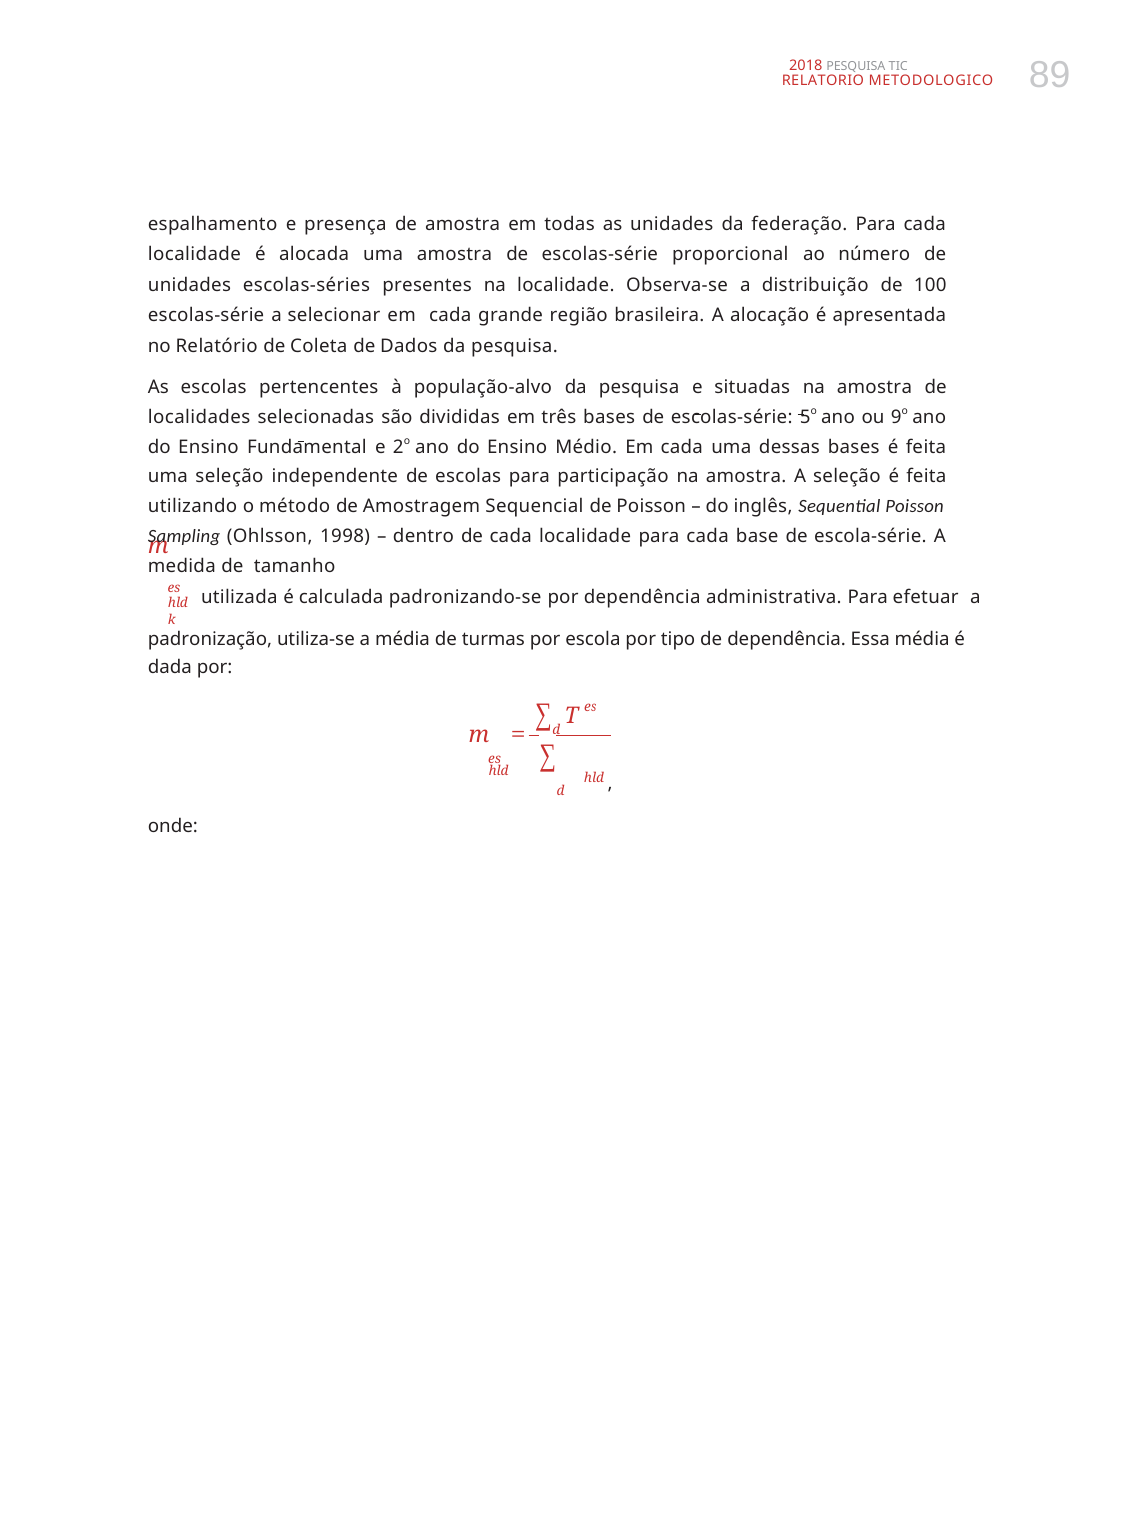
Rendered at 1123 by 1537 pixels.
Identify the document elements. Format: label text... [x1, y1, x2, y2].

text = [510, 719, 524, 749]
text padronização, utiliza-se a média de turmas por escola por tipo de dependência. Essa média é [148, 628, 1123, 649]
text es [167, 582, 193, 594]
text dada por: [148, 654, 1123, 679]
text espalhamento e presença de amostra em todas as unidades da federação. Para cada localidade é alocada uma amostra de escolas-série proporcional ao número de unidades escolas-séries presentes na localidade. Observa-se a distribuição de 100 escolas-série a selecionar em cada grande região brasileira. A alocação é apresentada no Relatório de Coleta de Dados da pesquisa. [148, 210, 947, 358]
text d [556, 781, 563, 800]
text hld , [584, 762, 1123, 794]
text m [468, 719, 486, 749]
text ∑ [539, 736, 556, 772]
text m [148, 529, 166, 559]
text ∑d T es [135, 693, 997, 717]
text onde: [148, 812, 200, 838]
text hldk [168, 594, 193, 628]
text utilizada é calculada padronizando-se por dependência administrativa. Para efetuar a [201, 583, 1123, 608]
text As escolas pertencentes à população-alvo da pesquisa e situadas na amostra de localidades selecionadas são divididas em três bases de escolas-série: 5o ano ou 9o ano do Ensino Fundamental e 2o ano do Ensino Médio. Em cada uma dessas bases é feita uma seleção independente de escolas para participação na amostra. A seleção é feita utilizando o método de Amostragem Sequencial de Poisson – do inglês, Sequential Poisson Sampling (Ohlsson, 1998) – dentro de cada localidade para cada base de escola-série. A medida de tamanho [148, 373, 946, 578]
text hld [488, 764, 563, 779]
